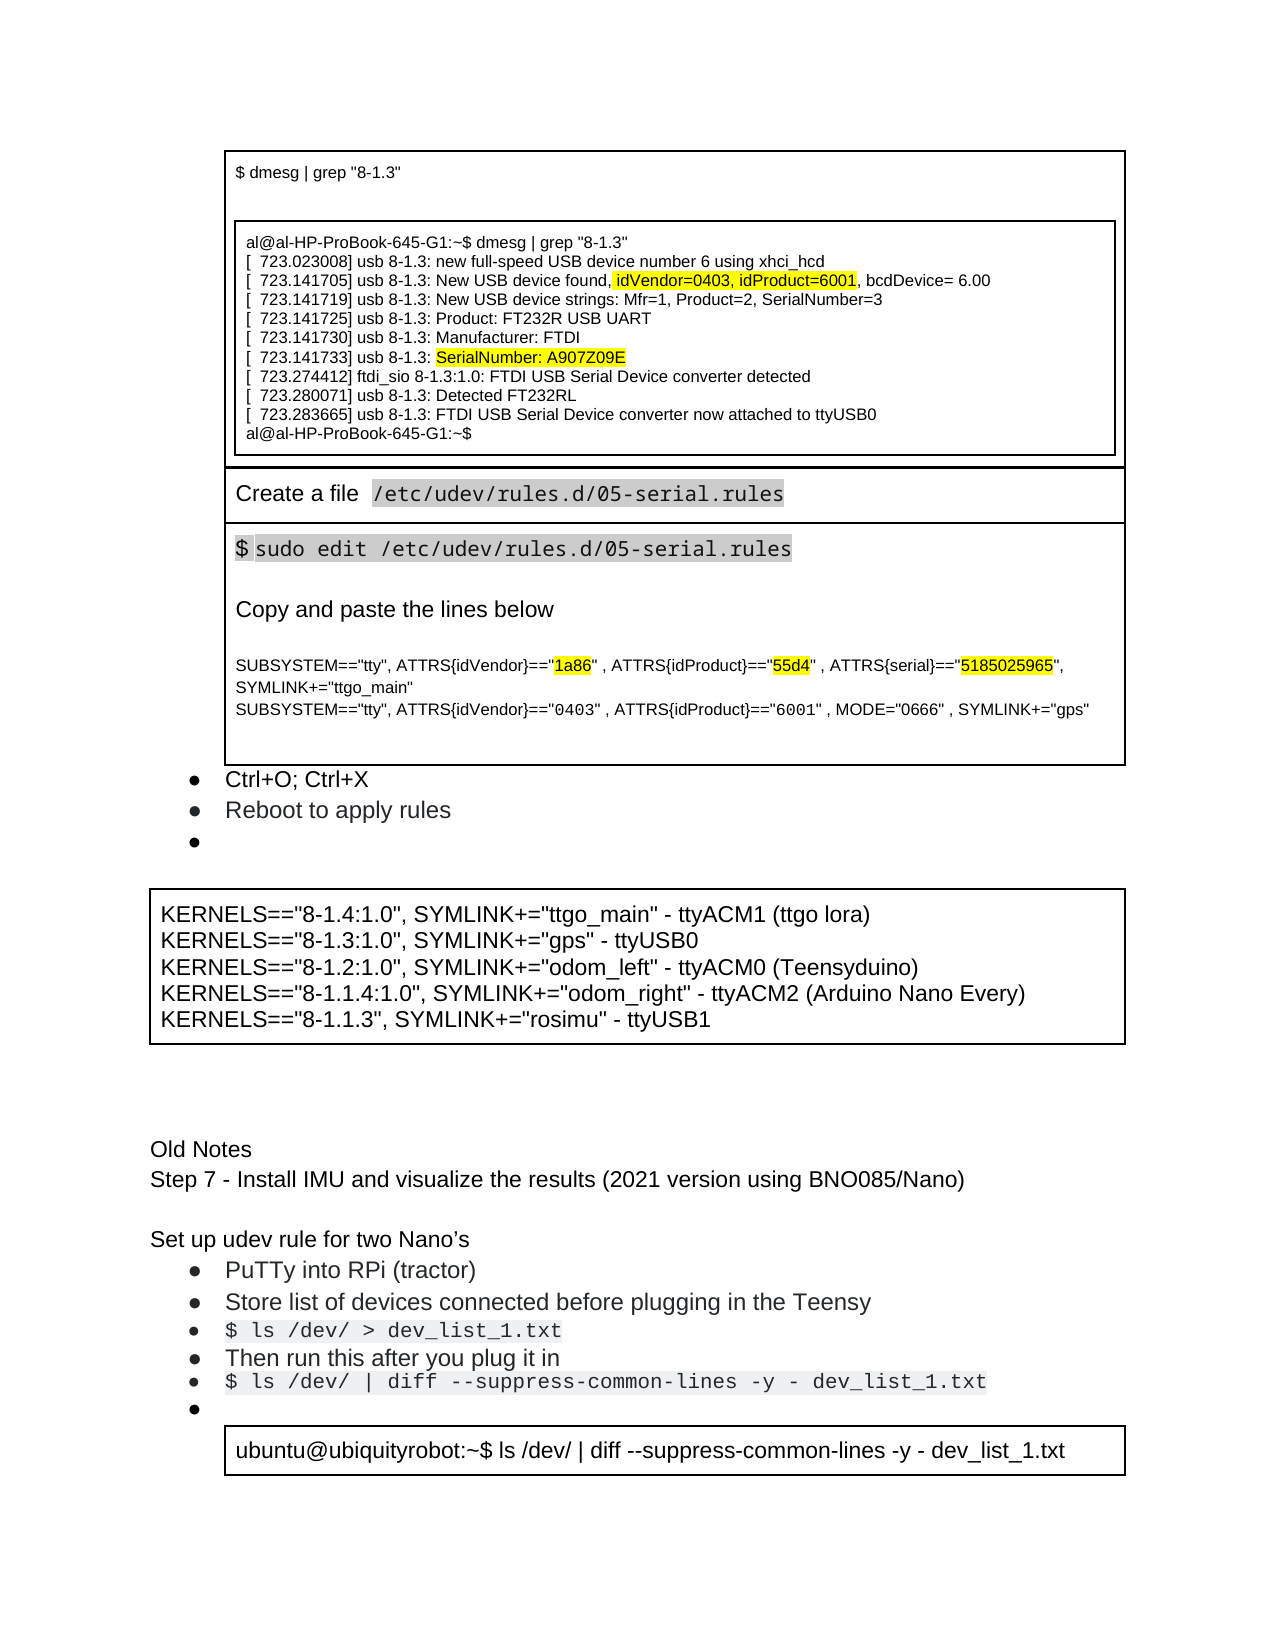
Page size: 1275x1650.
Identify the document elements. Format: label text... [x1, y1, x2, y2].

list $ ls /dev/ | diff --suppress-common-lines -y - dev_list_1.txt [187, 1371, 1125, 1395]
list PuTTy into RPi (tractor) [187, 1256, 1125, 1284]
text Old Notes [150, 1136, 1125, 1162]
table_cell Create a file /etc/udev/rules.d/05-serial.rules [226, 469, 1124, 522]
table_header al@al-HP-ProBook-645-G1:~$ dmesg | grep "8-1.3" [ 723.023008] usb 8-1.3: new full-speed USB device number 6 using xhci_hcd [ 723.141705] usb 8-1.3: New USB device found, idVendor=0403, idProduct=6001, bcdDevice= 6.00 [ 723.141719] usb 8-1.3: New USB device strings: Mfr=1, Product=2, SerialNumber=3 [ 723.141725] usb 8-1.3: Product: FT232R USB UART [ 723.141730] usb 8-1.3: Manufacturer: FTDI [ 723.141733] usb 8-1.3: SerialNumber: A907Z09E [ 723.274412] ftdi_sio 8-1.3:1.0: FTDI USB Serial Device converter detected [ 723.280071] usb 8-1.3: Detected FT232RL [ 723.283665] usb 8-1.3: FTDI USB Serial Device converter now attached to ttyUSB0 al@al-HP-ProBook-645-G1:~$ [236, 222, 1114, 454]
list Ctrl+O; Ctrl+X [187, 766, 1125, 792]
list Then run this after you plug it in [187, 1343, 1125, 1371]
table_header ubuntu@ubiquityrobot:~$ ls /dev/ | diff --suppress-common-lines -y - dev_list_1.txt [226, 1427, 1124, 1474]
list Store list of devices connected before plugging in the Teensy [187, 1288, 1125, 1316]
text Step 7 - Install IMU and visualize the results (2021 version using BNO085/Nano) [150, 1166, 1125, 1192]
list $ ls /dev/ > dev_list_1.txt [187, 1320, 1125, 1343]
text Set up udev rule for two Nano’s [150, 1226, 1125, 1253]
table_header KERNELS=="8-1.4:1.0", SYMLINK+="ttgo_main" - ttyACM1 (ttgo lora) KERNELS=="8-1.3:1.0", SYMLINK+="gps" - ttyUSB0 KERNELS=="8-1.2:1.0", SYMLINK+="odom_left" - ttyACM0 (Teensyduino) KERNELS=="8-1.1.4:1.0", SYMLINK+="odom_right" - ttyACM2 (Arduino Nano Every) KERNELS=="8-1.1.3", SYMLINK+="rosimu" - ttyUSB1 [151, 890, 1124, 1043]
table_cell $ sudo edit /etc/udev/rules.d/05-serial.rules Copy and paste the lines below SUBSYSTEM=="tty", ATTRS{idVendor}=="1a86" , ATTRS{idProduct}=="55d4" , ATTRS{serial}=="5185025965", SYMLINK+="ttgo_main" SUBSYSTEM=="tty", ATTRS{idVendor}=="0403" , ATTRS{idProduct}=="6001" , MODE="0666" , SYMLINK+="gps" [226, 524, 1124, 764]
list Reboot to apply rules [187, 796, 1125, 824]
table_cell $ dmesg | grep "8-1.3" [226, 152, 1124, 466]
